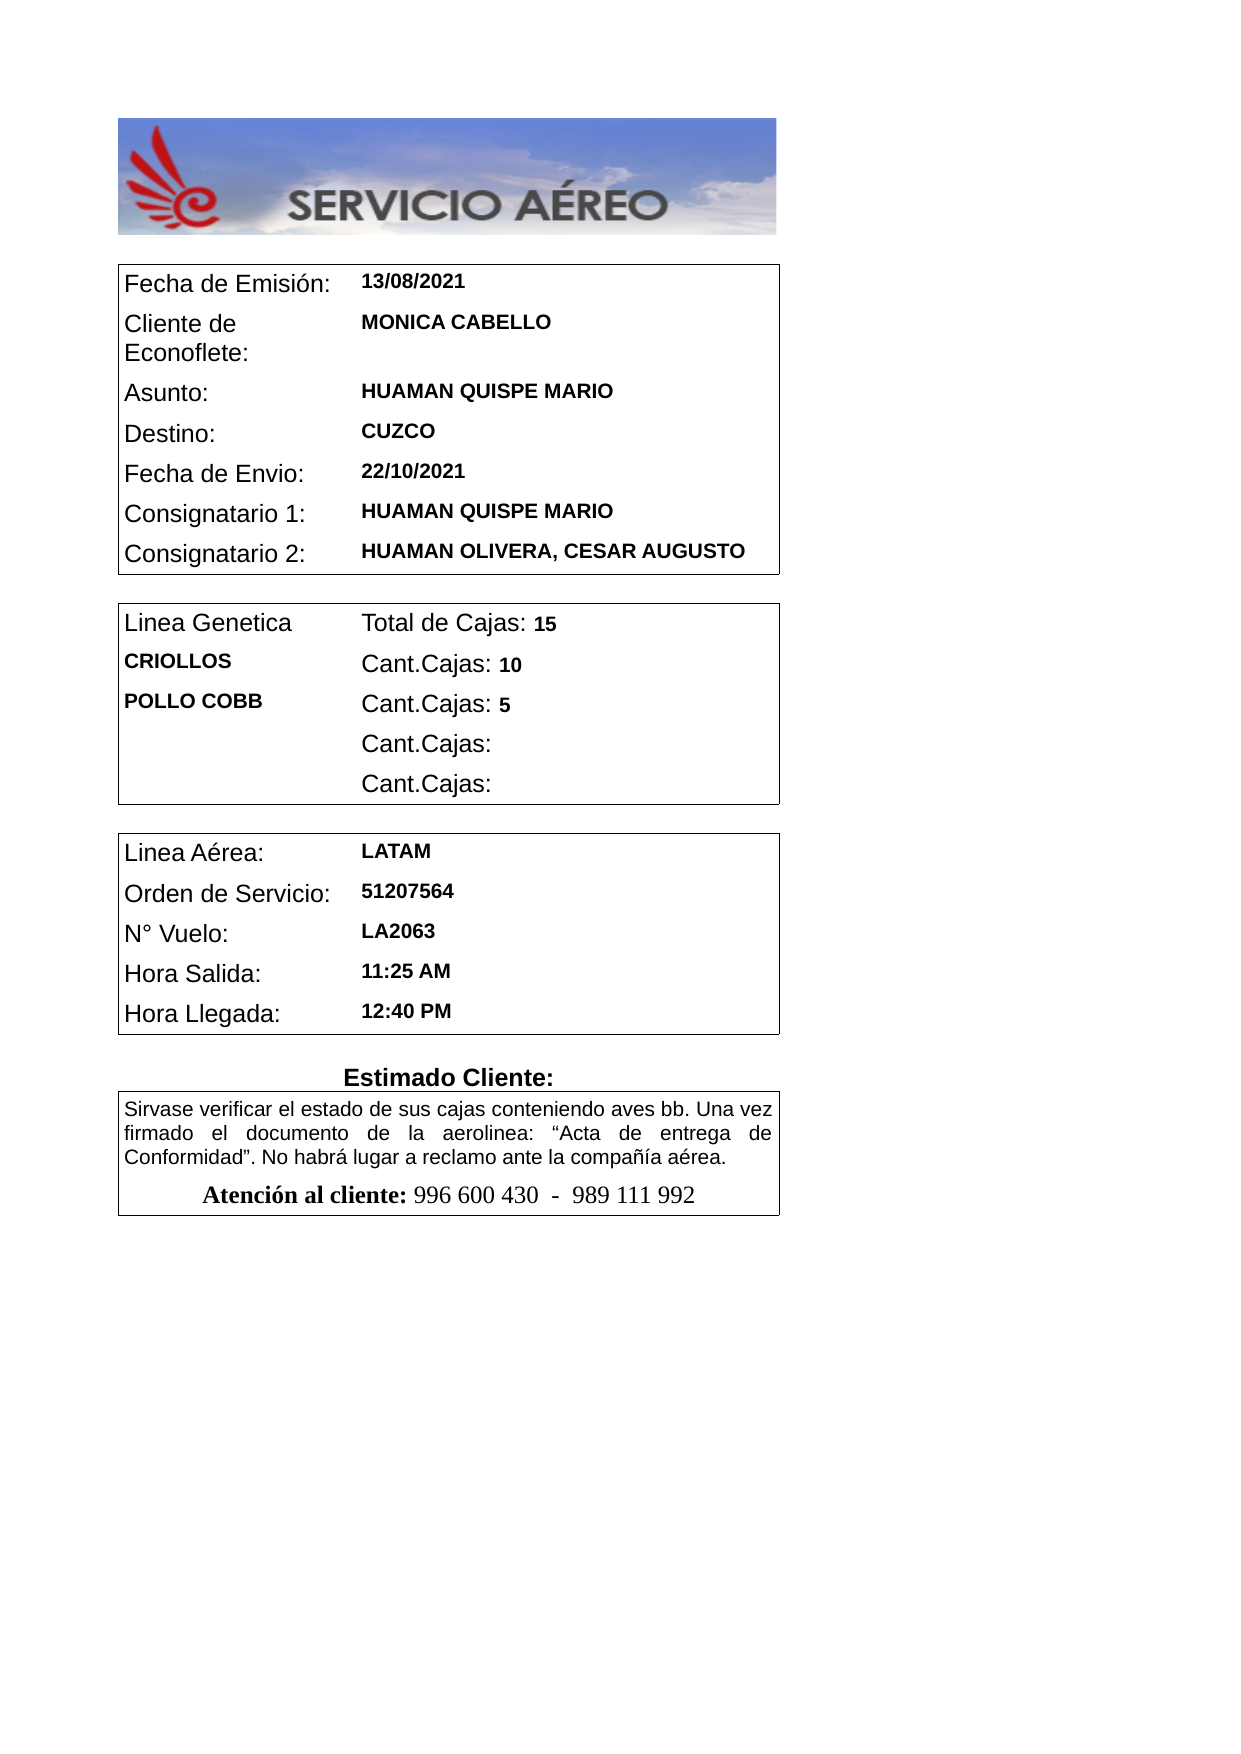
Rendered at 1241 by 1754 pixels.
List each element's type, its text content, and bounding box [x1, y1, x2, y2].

table_cell [356, 575, 779, 603]
table_cell LATAM [356, 834, 779, 873]
table_cell Orden de Servicio: [119, 873, 356, 913]
table_cell MONICA CABELLO [356, 304, 779, 373]
picture [118, 118, 777, 235]
table_cell Cliente de Econoflete: [119, 304, 356, 373]
table_cell Cant.Cajas: [356, 723, 779, 763]
table_cell POLLO COBB [119, 683, 356, 723]
table_cell Consignatario 1: [119, 493, 356, 533]
table_cell 12:40 PM [356, 994, 779, 1034]
table_cell Cant.Cajas: 10 [356, 643, 779, 683]
table_cell Cant.Cajas: 5 [356, 683, 779, 723]
table_cell [119, 723, 356, 763]
table_cell Cant.Cajas: [356, 764, 779, 804]
table_cell CRIOLLOS [119, 643, 356, 683]
table_cell Hora Llegada: [119, 994, 356, 1034]
table_cell 22/10/2021 [356, 453, 779, 493]
table_cell Estimado Cliente: [118, 1035, 779, 1091]
table_cell HUAMAN OLIVERA, CESAR AUGUSTO [356, 534, 779, 574]
table_cell [119, 764, 356, 804]
table_cell 11:25 AM [356, 953, 779, 993]
table_cell LA2063 [356, 913, 779, 953]
table_cell [356, 805, 779, 833]
table_cell Asunto: [119, 373, 356, 413]
table_cell HUAMAN QUISPE MARIO [356, 493, 779, 533]
table_cell Fecha de Envio: [119, 453, 356, 493]
table_cell [118, 575, 356, 603]
table_cell Linea Aérea: [119, 834, 356, 873]
table_header Fecha de Emisión: [119, 265, 356, 304]
table_cell Total de Cajas: 15 [356, 604, 779, 643]
table_cell Hora Salida: [119, 953, 356, 993]
table_cell Linea Genetica [119, 604, 356, 643]
table_cell Destino: [119, 413, 356, 453]
table_cell Sirvase verificar el estado de sus cajas conteniendo aves bb. Una vez firmado el documento de la aerolinea: “Acta de entrega de Conformidad”. No habrá lugar a reclamo ante la compañía aérea. [119, 1092, 779, 1175]
table_cell N° Vuelo: [119, 913, 356, 953]
table_cell CUZCO [356, 413, 779, 453]
table_header 13/08/2021 [356, 265, 779, 304]
table_cell 51207564 [356, 873, 779, 913]
table_cell Atención al cliente: 996 600 430 - 989 111 992 [119, 1175, 779, 1215]
table_cell [118, 805, 356, 833]
table_cell HUAMAN QUISPE MARIO [356, 373, 779, 413]
table_cell Consignatario 2: [119, 534, 356, 574]
